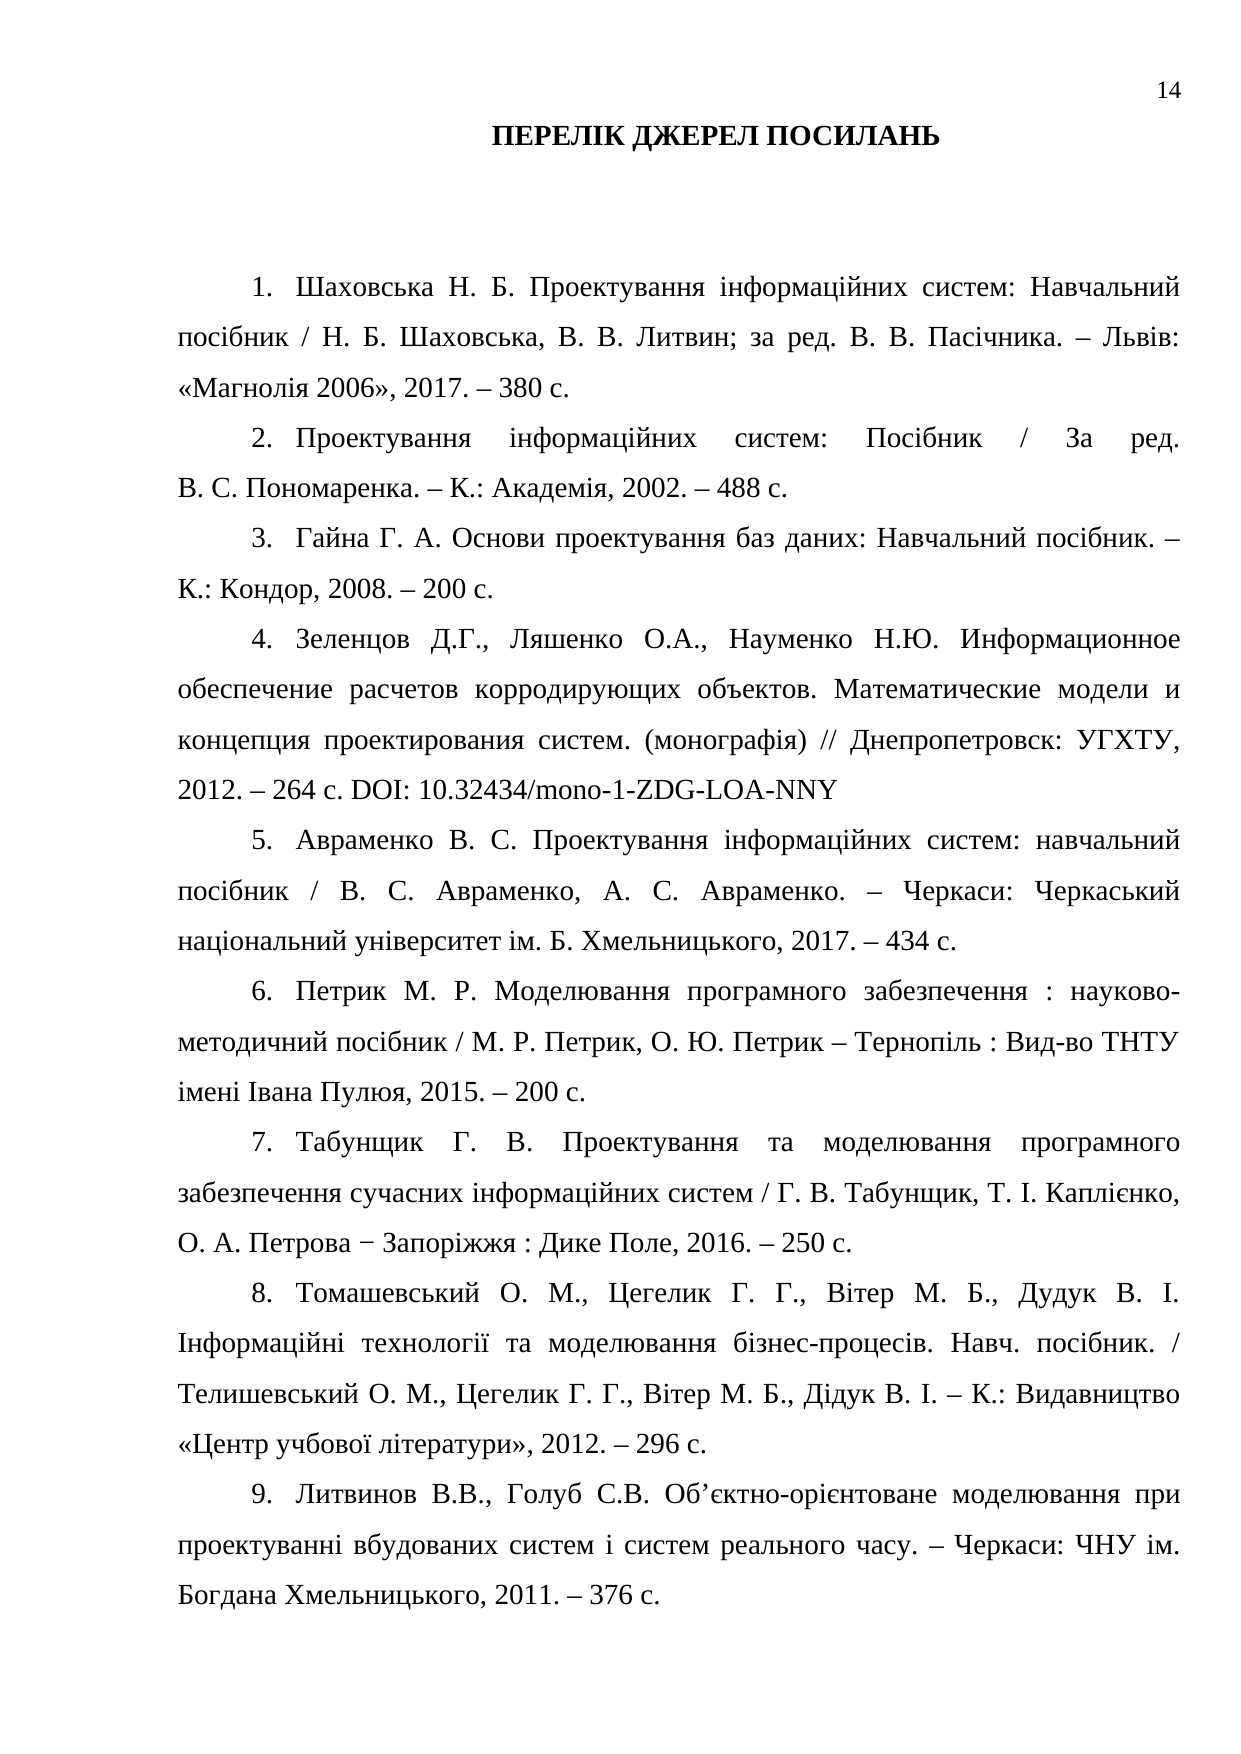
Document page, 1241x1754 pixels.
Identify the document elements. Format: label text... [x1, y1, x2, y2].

list Литвинов В.В., Голуб С.В. Об’єктно-орієнтоване моделювання при проектуванні вбудованих систем і систем реального часу. – Черкаси: ЧНУ ім. Богдана Хмельницького, 2011. – 376 с. [177, 1477, 1181, 1611]
list Табунщик Г. В. Проектування та моделювання програмного забезпечення сучасних інформаційних систем / Г. В. Табунщик, Т. І. Каплієнко, О. А. Петрова − Запоріжжя : Дике Поле, 2016. – 250 c. [177, 1124, 1181, 1258]
list Петрик М. Р. Моделювання програмного забезпечення : науково-методичний посібник / М. Р. Петрик, О. Ю. Петрик – Тернопіль : Вид-во ТНТУ імені Івана Пулюя, 2015. – 200 с. [177, 973, 1181, 1108]
list Зеленцов Д.Г., Ляшенко О.А., Науменко Н.Ю. Информационное обеспечение расчетов корродирующих объектов. Математические модели и концепция проектирования систем. (монографія) // Днепропетровск: УГХТУ, 2012. – 264 с. DOI: 10.32434/mono-1-ZDG-LOA-NNY [177, 621, 1181, 806]
list Авраменко В. С. Проектування інформаційних систем: навчальний посібник / В. С. Авраменко, А. С. Авраменко. – Черкаси: Черкаський національний університет ім. Б. Хмельницького, 2017. – 434 с. [177, 822, 1181, 957]
list Томашевський О. М., Цегелик Г. Г., Вітер М. Б., Дудук В. І. Інформаційні технології та моделювання бізнес-процесів. Навч. посібник. / Телишевський О. М., Цегелик Г. Г., Вітер М. Б., Дідук В. І. – К.: Видавництво «Центр учбової літератури», 2012. – 296 с. [177, 1275, 1181, 1460]
list Гайна Г. А. Основи проектування баз даних: Навчальний посібник. – К.: Кондор, 2008. – 200 с. [177, 521, 1181, 604]
list Проектування інформаційних систем: Посібник / За ред. В. С. Пономаренка. – К.: Академія, 2002. – 488 с. [177, 420, 1181, 504]
list Шаховська Н. Б. Проектування інформаційних систем: Навчальний посібник / Н. Б. Шаховська, В. В. Литвин; за ред. В. В. Пасічника. – Львів: «Магнолія 2006», 2017. – 380 с. [177, 269, 1181, 403]
subtitle ПЕРЕЛІК ДЖЕРЕЛ ПОСИЛАНЬ [177, 118, 1181, 152]
